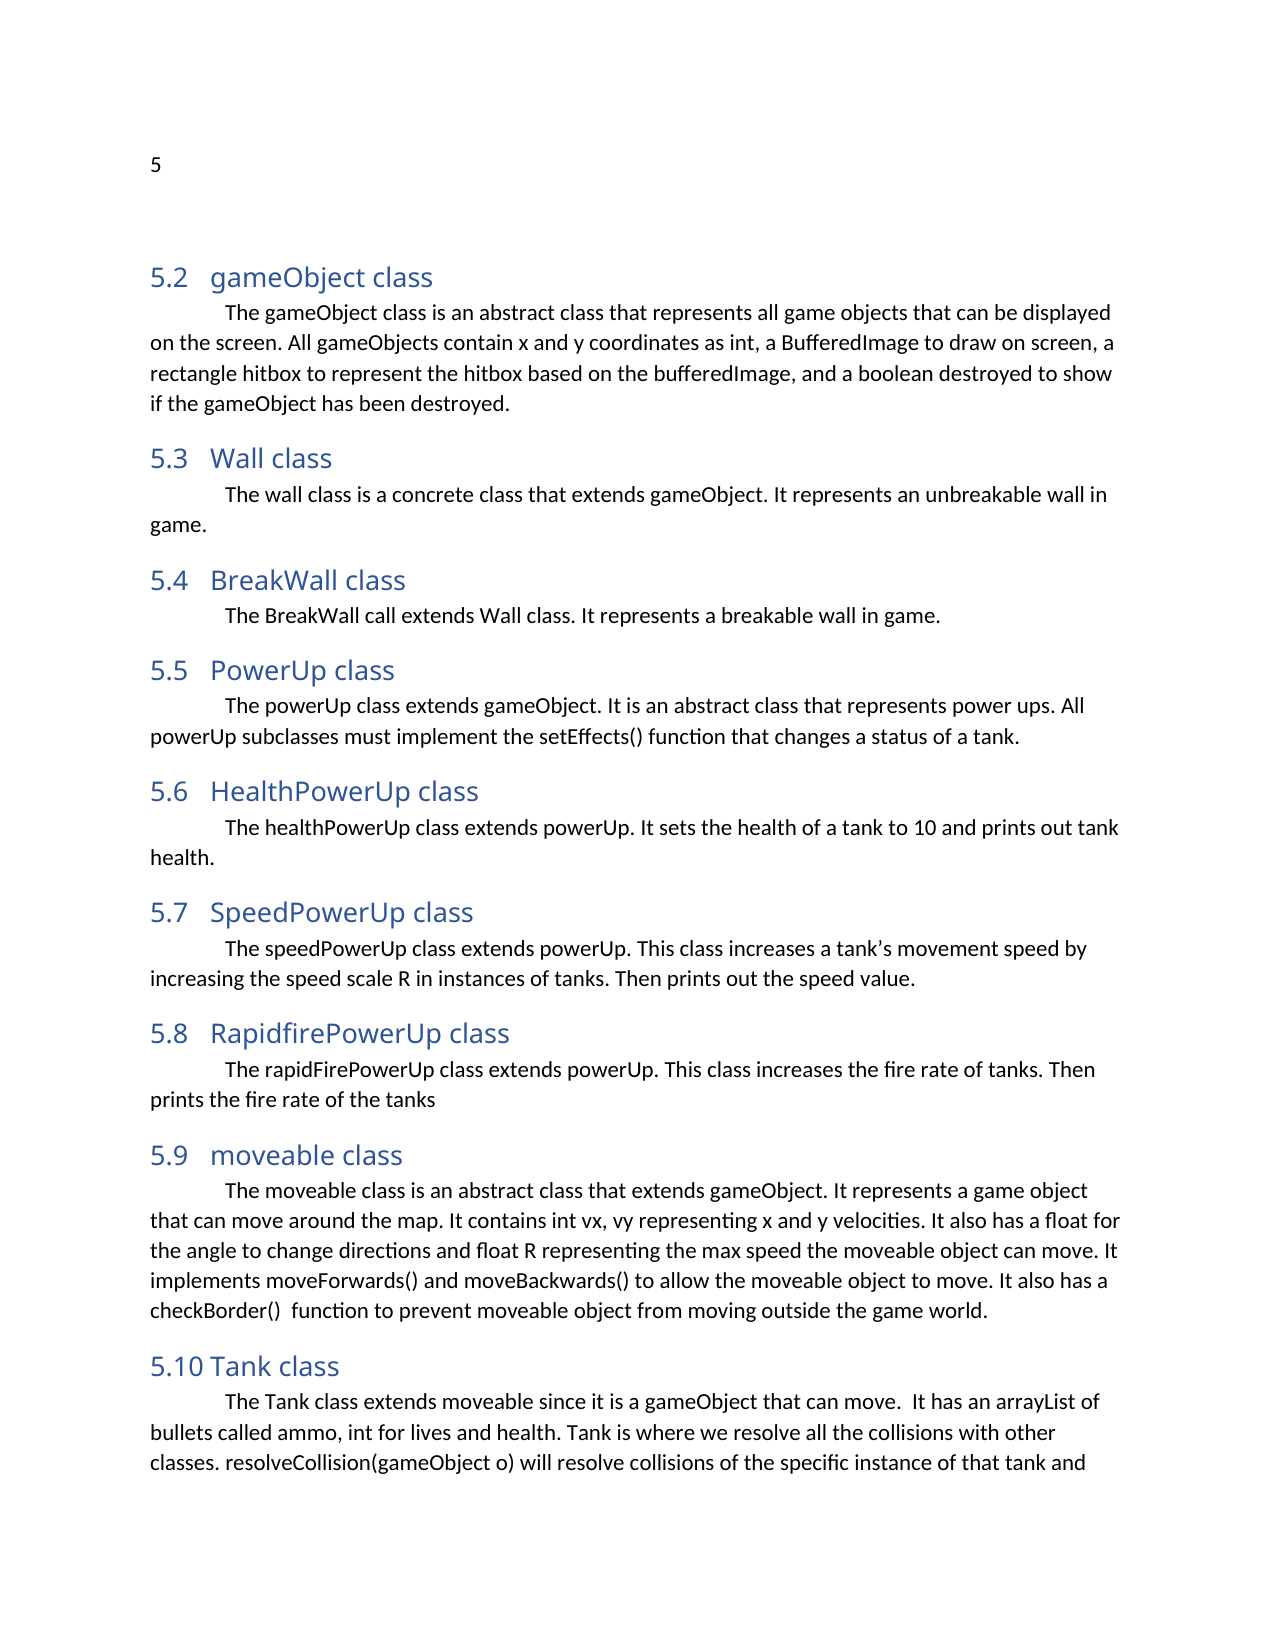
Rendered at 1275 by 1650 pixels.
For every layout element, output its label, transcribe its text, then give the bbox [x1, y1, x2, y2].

text The healthPowerUp class extends powerUp. It sets the health of a tank to 10 and prints out tank health. [150, 813, 1125, 871]
text The gameObject class is an abstract class that represents all game objects that can be displayed on the screen. All gameObjects contain x and y coordinates as int, a BufferedImage to draw on screen, a rectangle hitbox to represent the hitbox based on the bufferedImage, and a boolean destroyed to show if the gameObject has been destroyed. [150, 298, 1125, 417]
subtitle gameObject class [150, 258, 1125, 295]
subtitle BreakWall class [150, 561, 1125, 598]
text The Tank class extends moveable since it is a gameObject that can move. It has an arrayList of bullets called ammo, int for lives and health. Tank is where we resolve all the collisions with other classes. resolveCollision(gameObject o) will resolve collisions of the specific instance of that tank and [150, 1387, 1125, 1476]
subtitle Wall class [150, 440, 1125, 477]
subtitle moveable class [150, 1136, 1125, 1173]
subtitle SpeedPowerUp class [150, 894, 1125, 931]
subtitle RapidfirePowerUp class [150, 1015, 1125, 1052]
text The wall class is a concrete class that extends gameObject. It represents an unbreakable wall in game. [150, 480, 1125, 538]
subtitle HealthPowerUp class [150, 773, 1125, 810]
text The speedPowerUp class extends powerUp. This class increases a tank’s movement speed by increasing the speed scale R in instances of tanks. Then prints out the speed value. [150, 934, 1125, 992]
text The powerUp class extends gameObject. It is an abstract class that represents power ups. All powerUp subclasses must implement the setEffects() function that changes a status of a tank. [150, 692, 1125, 750]
text The rapidFirePowerUp class extends powerUp. This class increases the fire rate of tanks. Then prints the fire rate of the tanks [150, 1055, 1125, 1113]
text The BreakWall call extends Wall class. It represents a breakable wall in game. [150, 601, 1125, 629]
text The moveable class is an abstract class that extends gameObject. It represents a game object that can move around the map. It contains int vx, vy representing x and y velocities. It also has a float for the angle to change directions and float R representing the max speed the moveable object can move. It implements moveForwards() and moveBackwards() to allow the moveable object to move. It also has a checkBorder() function to prevent moveable object from moving outside the game world. [150, 1176, 1125, 1325]
subtitle Tank class [150, 1348, 1125, 1384]
subtitle PowerUp class [150, 652, 1125, 689]
